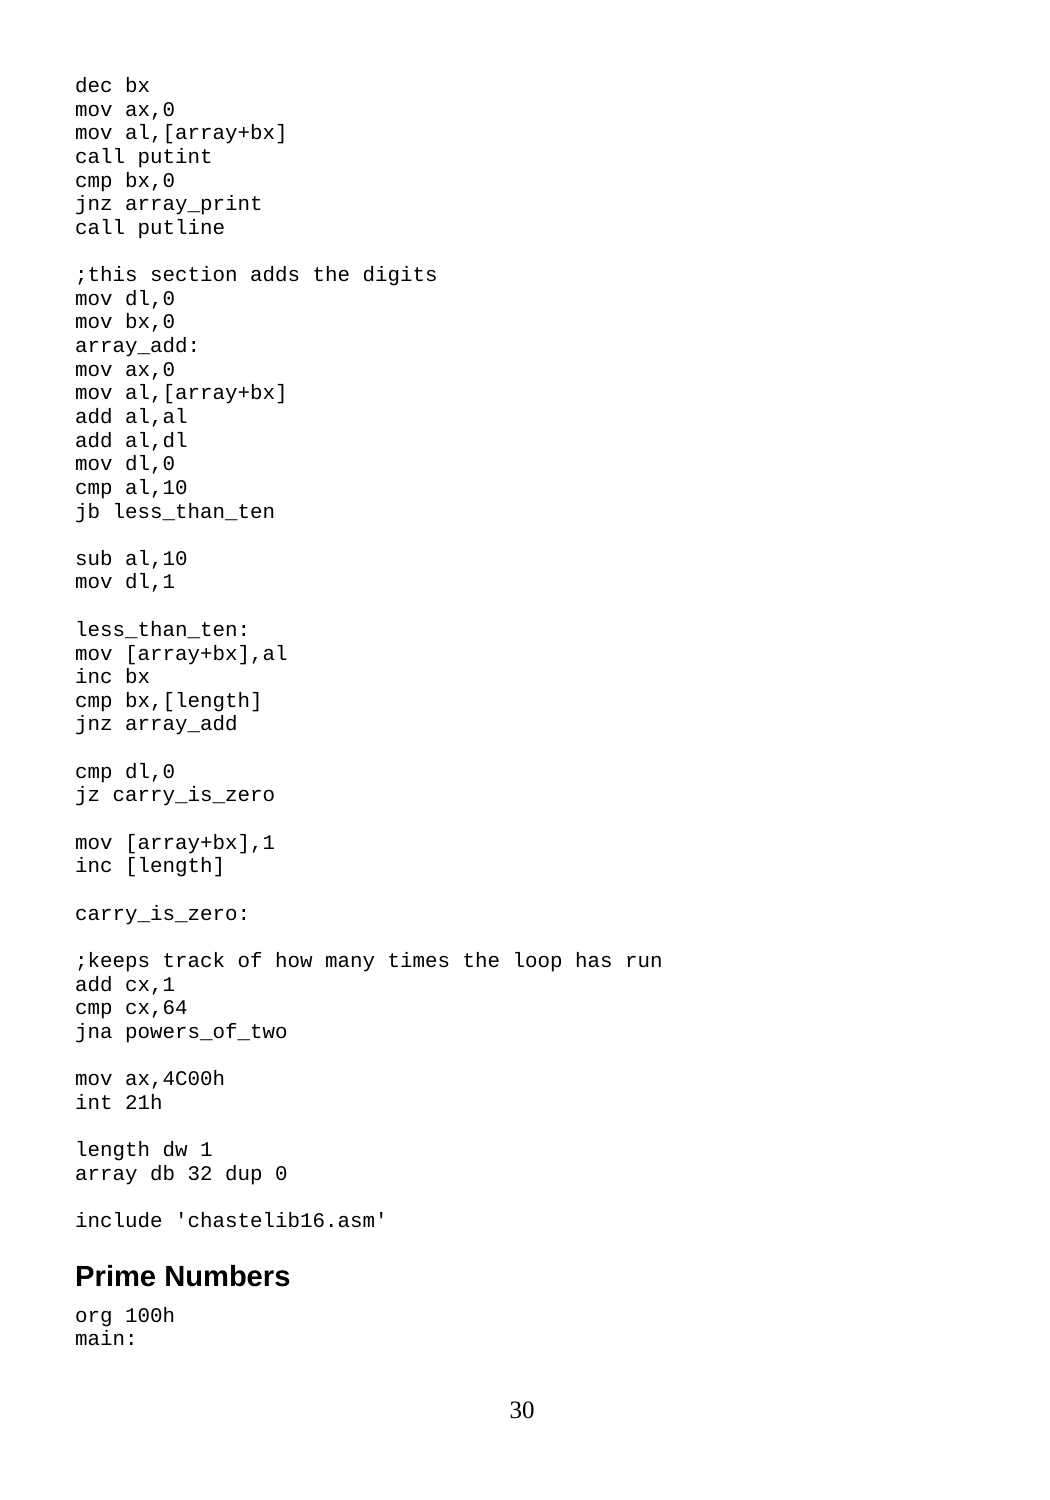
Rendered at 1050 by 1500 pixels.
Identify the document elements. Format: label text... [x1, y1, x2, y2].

text mov dl,0 [75, 453, 975, 477]
text cmp cx,64 [75, 997, 975, 1021]
text add al,al [75, 406, 975, 430]
text less_than_ten: [75, 619, 975, 642]
text mov al,[array+bx] [75, 122, 975, 146]
text mov ax,4C00h [75, 1068, 975, 1092]
text ;keeps track of how many times the loop has run [75, 950, 975, 973]
text dec bx [75, 75, 975, 99]
text jna powers_of_two [75, 1021, 975, 1044]
text array_add: [75, 335, 975, 359]
text org 100h [75, 1305, 975, 1328]
text jnz array_print [75, 193, 975, 217]
text mov bx,0 [75, 311, 975, 335]
text carry_is_zero: [75, 903, 975, 926]
text mov [array+bx],al [75, 642, 975, 666]
text mov ax,0 [75, 99, 975, 122]
text mov al,[array+bx] [75, 382, 975, 406]
text mov dl,0 [75, 288, 975, 311]
text cmp bx,[length] [75, 690, 975, 713]
text call putint [75, 146, 975, 169]
text mov ax,0 [75, 359, 975, 382]
text call putline [75, 217, 975, 241]
text jb less_than_ten [75, 501, 975, 524]
text array db 32 dup 0 [75, 1163, 975, 1186]
text cmp bx,0 [75, 169, 975, 193]
text inc [length] [75, 855, 975, 879]
text int 21h [75, 1092, 975, 1115]
text jnz array_add [75, 713, 975, 737]
text include 'chastelib16.asm' [75, 1210, 975, 1234]
text length dw 1 [75, 1139, 975, 1163]
text cmp dl,0 [75, 761, 975, 784]
text add cx,1 [75, 973, 975, 997]
subtitle Prime Numbers [75, 1259, 975, 1292]
text jz carry_is_zero [75, 784, 975, 808]
text add al,dl [75, 430, 975, 453]
text mov [array+bx],1 [75, 832, 975, 855]
text mov dl,1 [75, 572, 975, 595]
text ;this section adds the digits [75, 264, 975, 288]
text main: [75, 1328, 975, 1352]
text sub al,10 [75, 548, 975, 572]
text inc bx [75, 666, 975, 690]
text cmp al,10 [75, 477, 975, 501]
